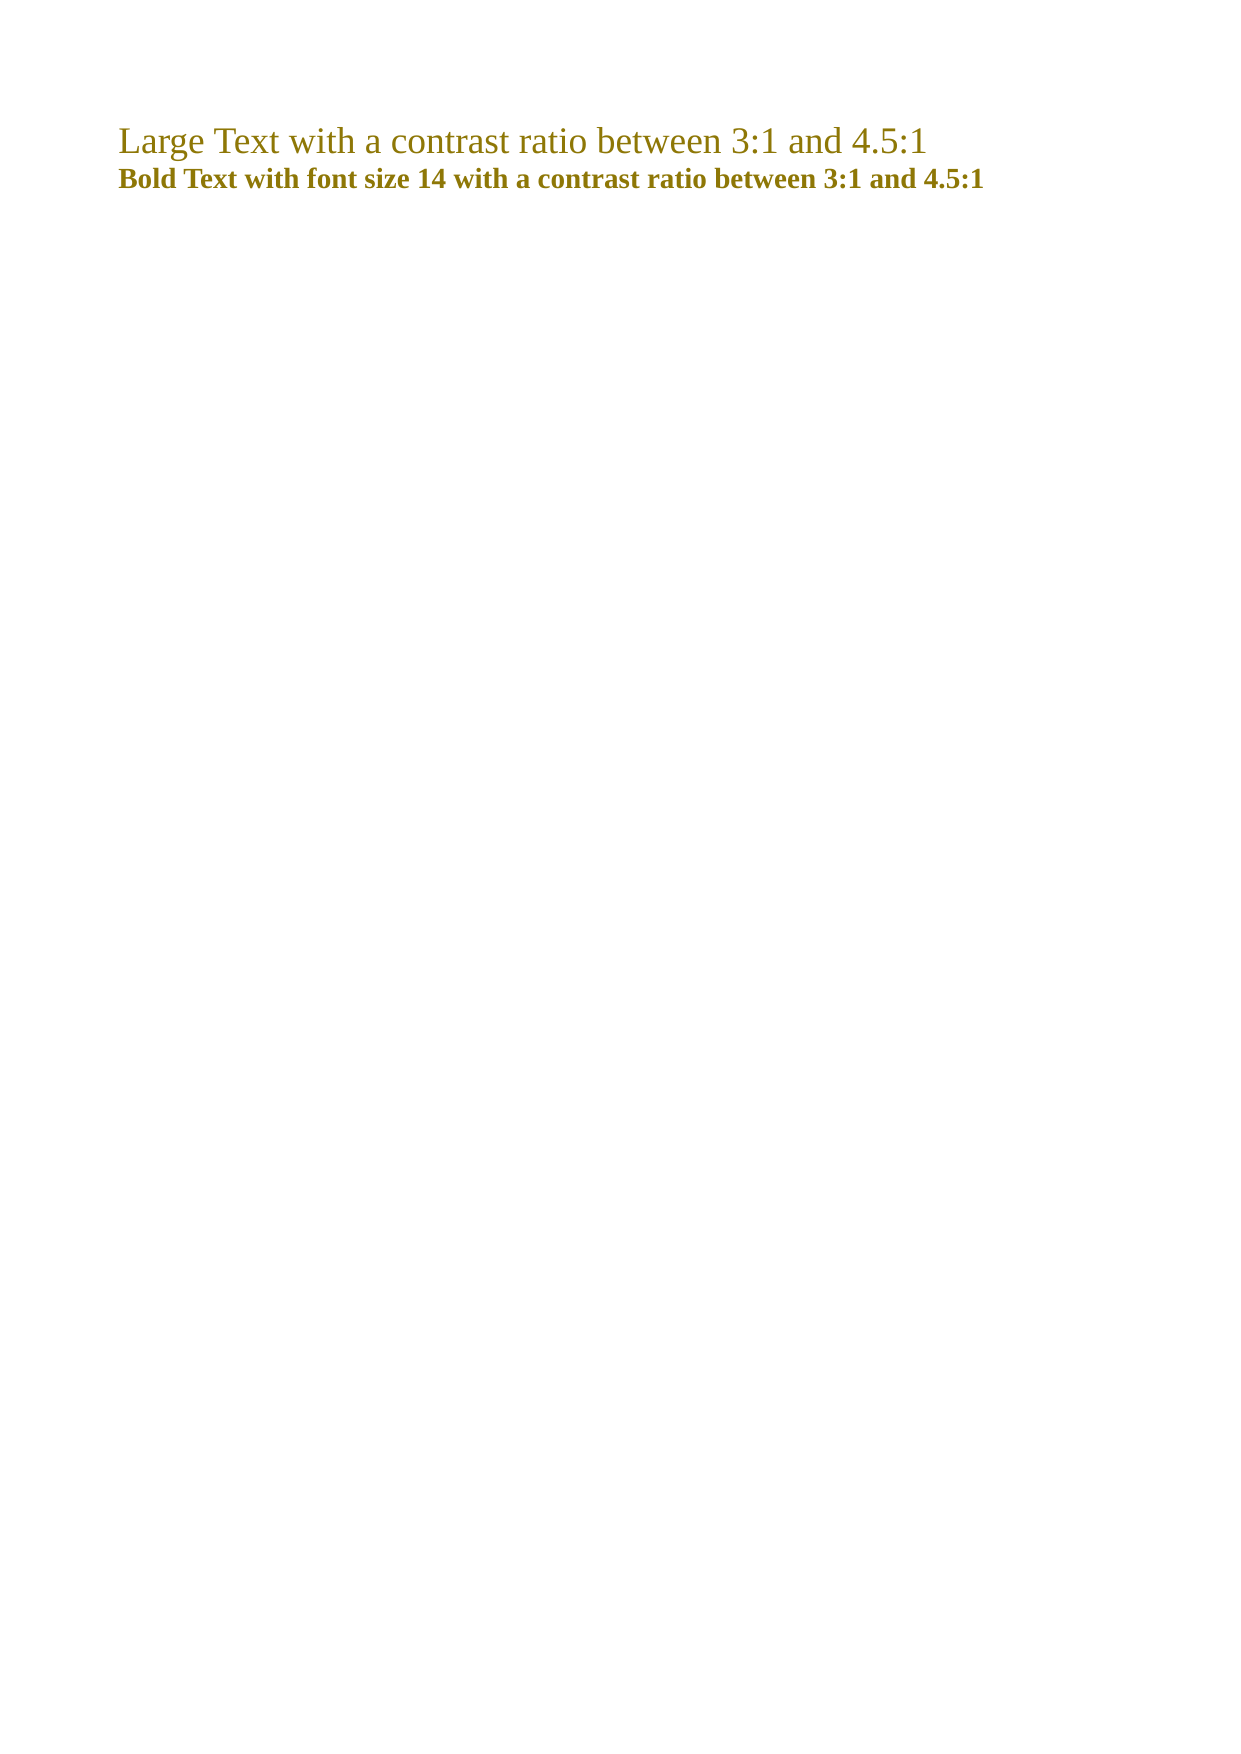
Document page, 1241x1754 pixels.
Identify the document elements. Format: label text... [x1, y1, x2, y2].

text Large Text with a contrast ratio between 3:1 and 4.5:1 [118, 118, 1122, 161]
text Bold Text with font size 14 with a contrast ratio between 3:1 and 4.5:1 [118, 161, 1122, 195]
